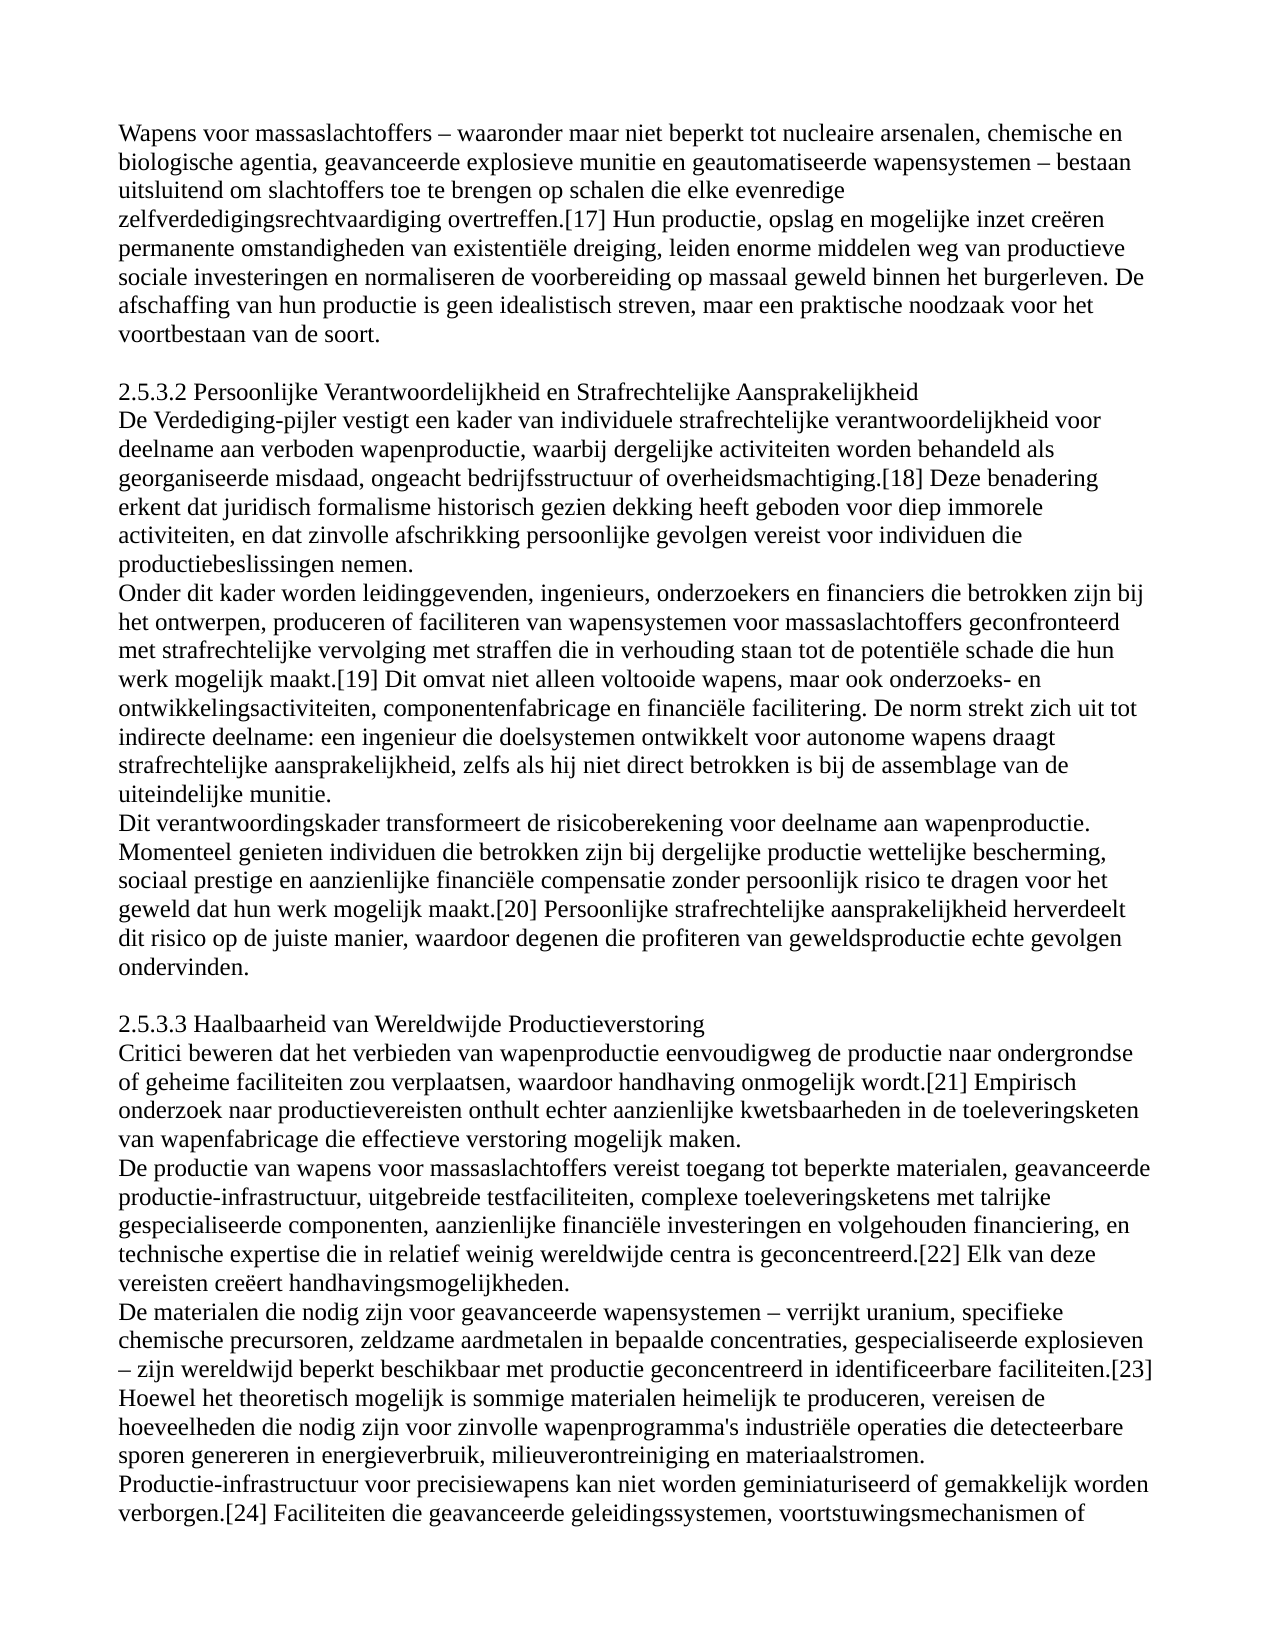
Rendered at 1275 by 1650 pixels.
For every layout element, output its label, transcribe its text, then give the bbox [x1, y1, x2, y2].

text De materialen die nodig zijn voor geavanceerde wapensystemen – verrijkt uranium, specifieke chemische precursoren, zeldzame aardmetalen in bepaalde concentraties, gespecialiseerde explosieven – zijn wereldwijd beperkt beschikbaar met productie geconcentreerd in identificeerbare faciliteiten.[23] Hoewel het theoretisch mogelijk is sommige materialen heimelijk te produceren, vereisen de hoeveelheden die nodig zijn voor zinvolle wapenprogramma's industriële operaties die detecteerbare sporen genereren in energieverbruik, milieuverontreiniging en materiaalstromen. [118, 1297, 1157, 1469]
text Wapens voor massaslachtoffers – waaronder maar niet beperkt tot nucleaire arsenalen, chemische en biologische agentia, geavanceerde explosieve munitie en geautomatiseerde wapensystemen – bestaan uitsluitend om slachtoffers toe te brengen op schalen die elke evenredige zelfverdedigingsrechtvaardiging overtreffen.[17] Hun productie, opslag en mogelijke inzet creëren permanente omstandigheden van existentiële dreiging, leiden enorme middelen weg van productieve sociale investeringen en normaliseren de voorbereiding op massaal geweld binnen het burgerleven. De afschaffing van hun productie is geen idealistisch streven, maar een praktische noodzaak voor het voortbestaan van de soort. [118, 118, 1157, 348]
text 2.5.3.3 Haalbaarheid van Wereldwijde Productieverstoring [118, 1009, 1157, 1038]
text Critici beweren dat het verbieden van wapenproductie eenvoudigweg de productie naar ondergrondse of geheime faciliteiten zou verplaatsen, waardoor handhaving onmogelijk wordt.[21] Empirisch onderzoek naar productievereisten onthult echter aanzienlijke kwetsbaarheden in de toeleveringsketen van wapenfabricage die effectieve verstoring mogelijk maken. [118, 1038, 1157, 1153]
text De productie van wapens voor massaslachtoffers vereist toegang tot beperkte materialen, geavanceerde productie-infrastructuur, uitgebreide testfaciliteiten, complexe toeleveringsketens met talrijke gespecialiseerde componenten, aanzienlijke financiële investeringen en volgehouden financiering, en technische expertise die in relatief weinig wereldwijde centra is geconcentreerd.[22] Elk van deze vereisten creëert handhavingsmogelijkheden. [118, 1153, 1157, 1297]
text De Verdediging-pijler vestigt een kader van individuele strafrechtelijke verantwoordelijkheid voor deelname aan verboden wapenproductie, waarbij dergelijke activiteiten worden behandeld als georganiseerde misdaad, ongeacht bedrijfsstructuur of overheidsmachtiging.[18] Deze benadering erkent dat juridisch formalisme historisch gezien dekking heeft geboden voor diep immorele activiteiten, en dat zinvolle afschrikking persoonlijke gevolgen vereist voor individuen die productiebeslissingen nemen. [118, 406, 1157, 578]
text 2.5.3.2 Persoonlijke Verantwoordelijkheid en Strafrechtelijke Aansprakelijkheid [118, 377, 1157, 406]
text Productie-infrastructuur voor precisiewapens kan niet worden geminiaturiseerd of gemakkelijk worden verborgen.[24] Faciliteiten die geavanceerde geleidingssystemen, voortstuwingsmechanismen of [118, 1469, 1157, 1527]
text Onder dit kader worden leidinggevenden, ingenieurs, onderzoekers en financiers die betrokken zijn bij het ontwerpen, produceren of faciliteren van wapensystemen voor massaslachtoffers geconfronteerd met strafrechtelijke vervolging met straffen die in verhouding staan tot de potentiële schade die hun werk mogelijk maakt.[19] Dit omvat niet alleen voltooide wapens, maar ook onderzoeks- en ontwikkelingsactiviteiten, componentenfabricage en financiële facilitering. De norm strekt zich uit tot indirecte deelname: een ingenieur die doelsystemen ontwikkelt voor autonome wapens draagt strafrechtelijke aansprakelijkheid, zelfs als hij niet direct betrokken is bij de assemblage van de uiteindelijke munitie. [118, 578, 1157, 808]
text Dit verantwoordingskader transformeert de risicoberekening voor deelname aan wapenproductie. Momenteel genieten individuen die betrokken zijn bij dergelijke productie wettelijke bescherming, sociaal prestige en aanzienlijke financiële compensatie zonder persoonlijk risico te dragen voor het geweld dat hun werk mogelijk maakt.[20] Persoonlijke strafrechtelijke aansprakelijkheid herverdeelt dit risico op de juiste manier, waardoor degenen die profiteren van geweldsproductie echte gevolgen ondervinden. [118, 808, 1157, 981]
